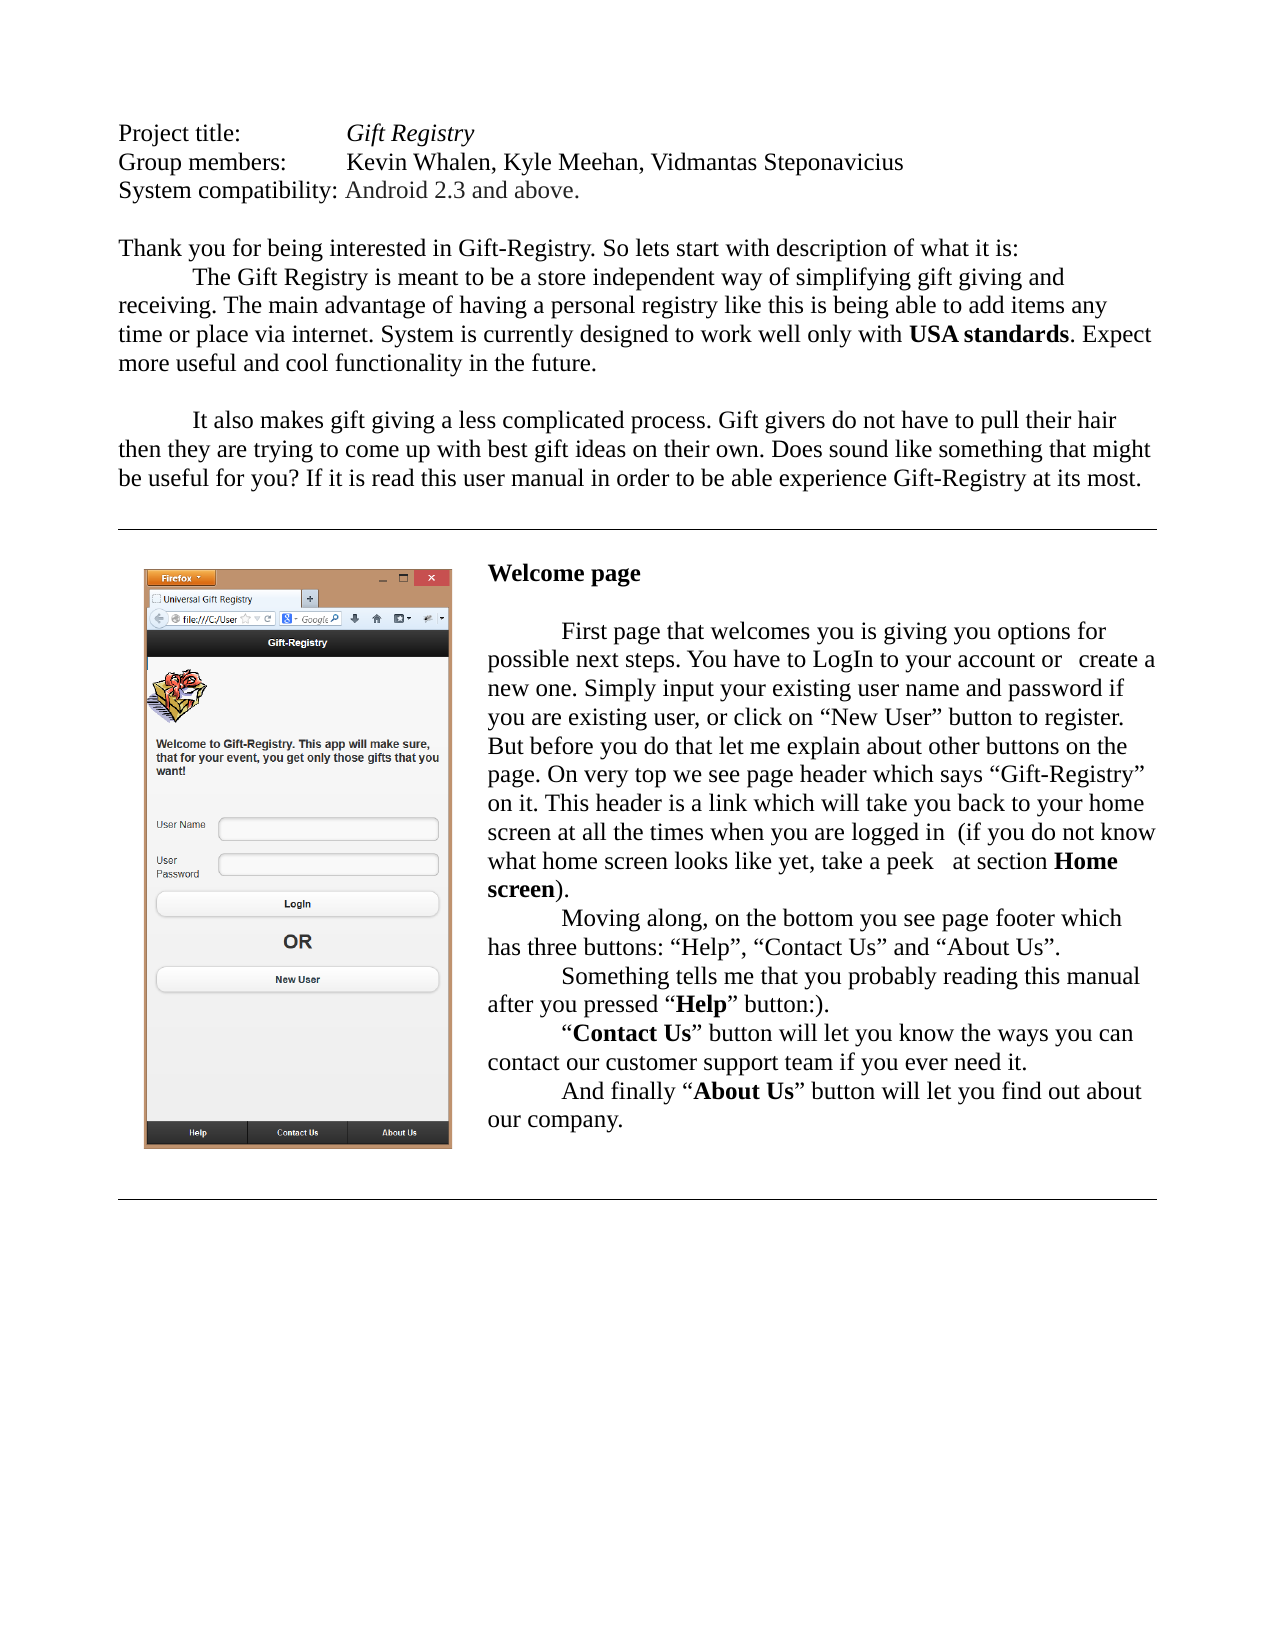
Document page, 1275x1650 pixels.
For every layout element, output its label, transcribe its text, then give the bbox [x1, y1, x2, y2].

text Thank you for being interested in Gift-Registry. So lets start with description of what it is: The Gift Registry is meant to be a store independent way of simplifying gift giving and receiving. The main advantage of having a personal registry like this is being able to add items any time or place via internet. System is currently designed to work well only with USA standards. Expect more useful and cool functionality in the future. [118, 233, 1157, 377]
text Moving along, on the bottom you see page footer which has three buttons: “Help”, “Contact Us” and “About Us”. Something tells me that you probably reading this manual after you pressed “Help” button:). [453, 903, 1157, 1018]
text Project title: Gift Registry [118, 118, 1157, 147]
text System compatibility: Android 2.3 and above. [118, 176, 1157, 204]
text And finally “About Us” button will let you find out about our company. [453, 1076, 1157, 1133]
text It also makes gift giving a less complicated process. Gift givers do not have to pull their hair then they are trying to come up with best gift ideas on their own. Does sound like something that might be useful for you? If it is read this user manual in order to be able experience Gift-Registry at its most. [118, 406, 1157, 492]
text [118, 1076, 143, 1133]
text Group members: Kevin Whalen, Kyle Meehan, Vidmantas Steponavicius [118, 147, 1157, 176]
text First page that welcomes you is giving you options for possible next steps. You have to LogIn to your account or create a new one. Simply input your existing user name and password if you are existing user, or click on “New User” button to register. But before you do that let me explain about other buttons on the page. On very top we see page header which says “Gift-Registry” on it. This header is a link which will take you back to your home screen at all the times when you are logged in (if you do not know what home screen looks like yet, take a peek at section Home screen). [453, 616, 1157, 903]
text Welcome page [118, 558, 1157, 587]
text “Contact Us” button will let you know the ways you can contact our customer support team if you ever need it. [453, 1018, 1157, 1076]
